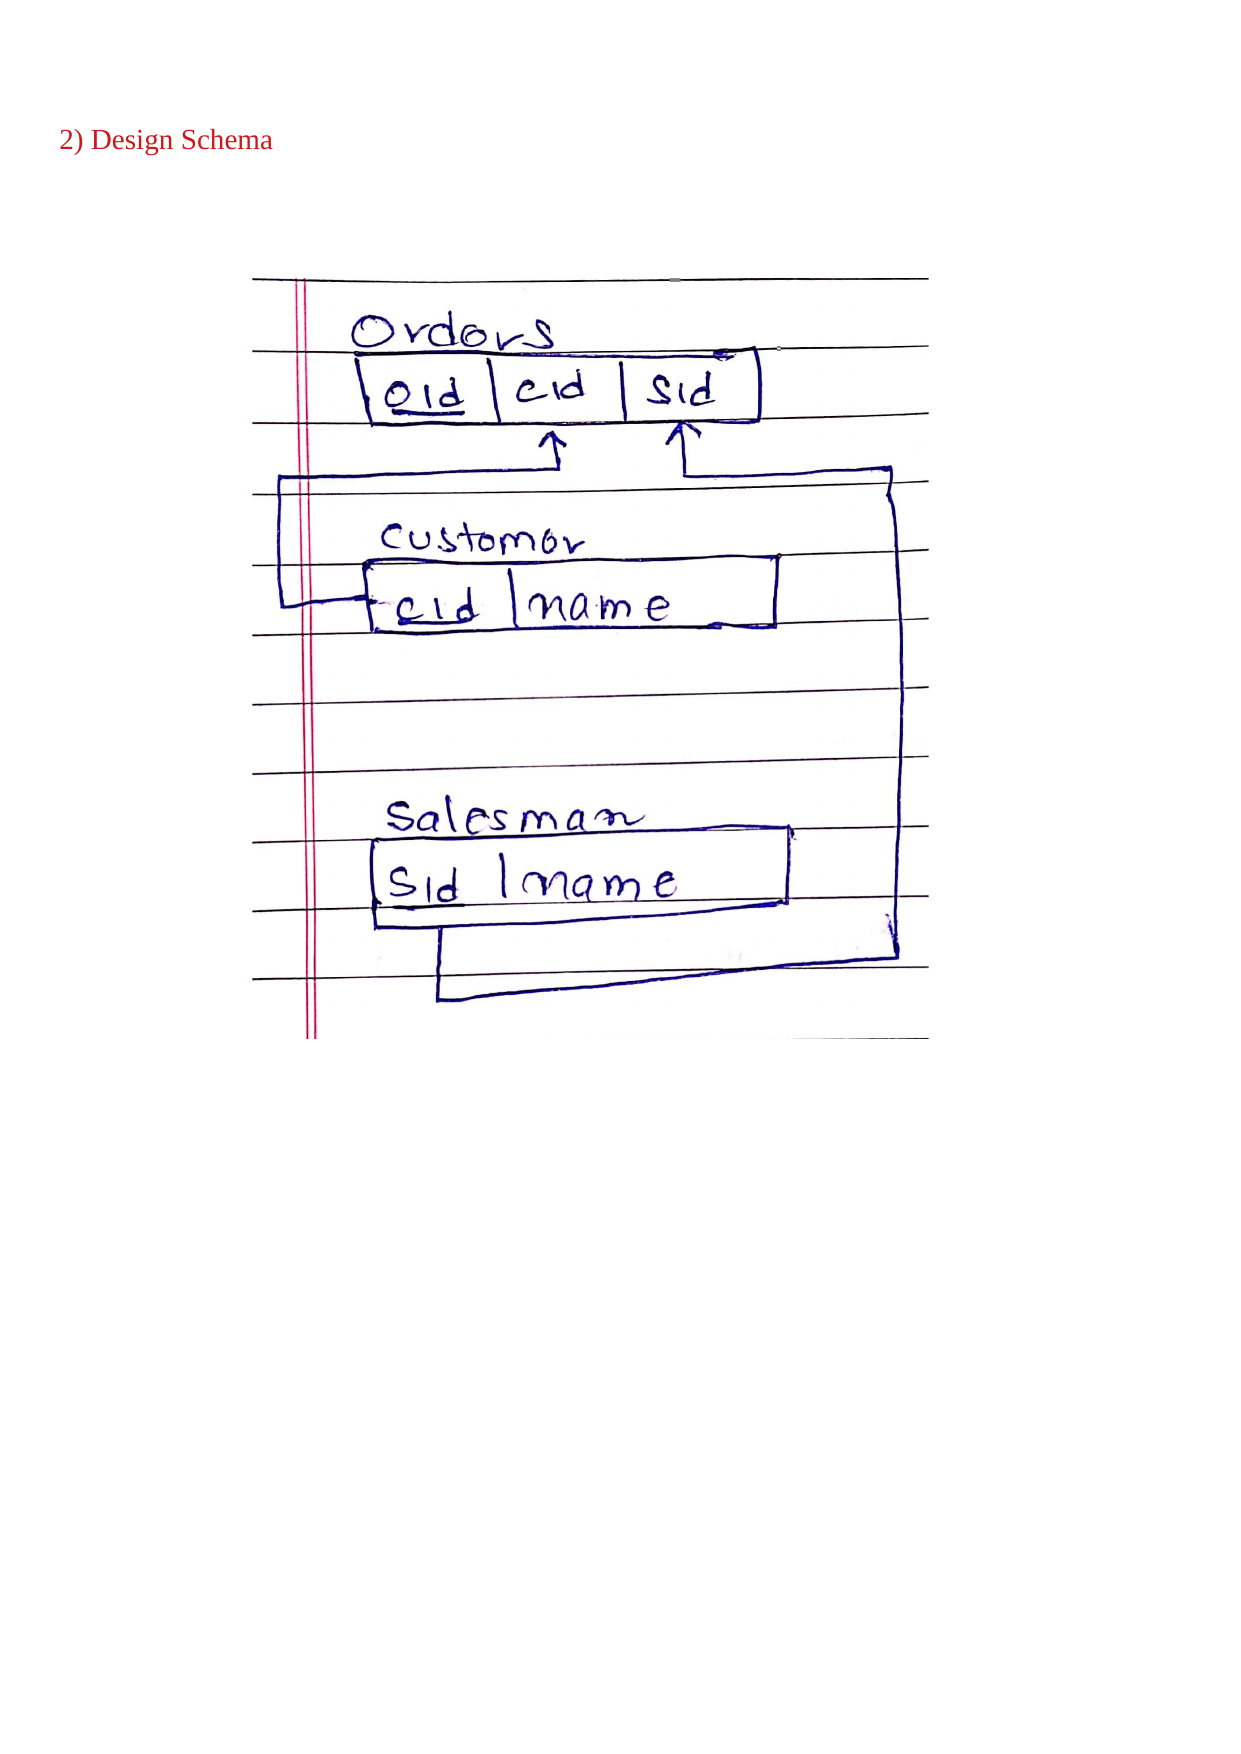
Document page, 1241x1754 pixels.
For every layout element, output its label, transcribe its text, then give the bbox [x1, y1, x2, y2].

picture [252, 278, 929, 1039]
text 2) Design Schema [59, 122, 1122, 156]
